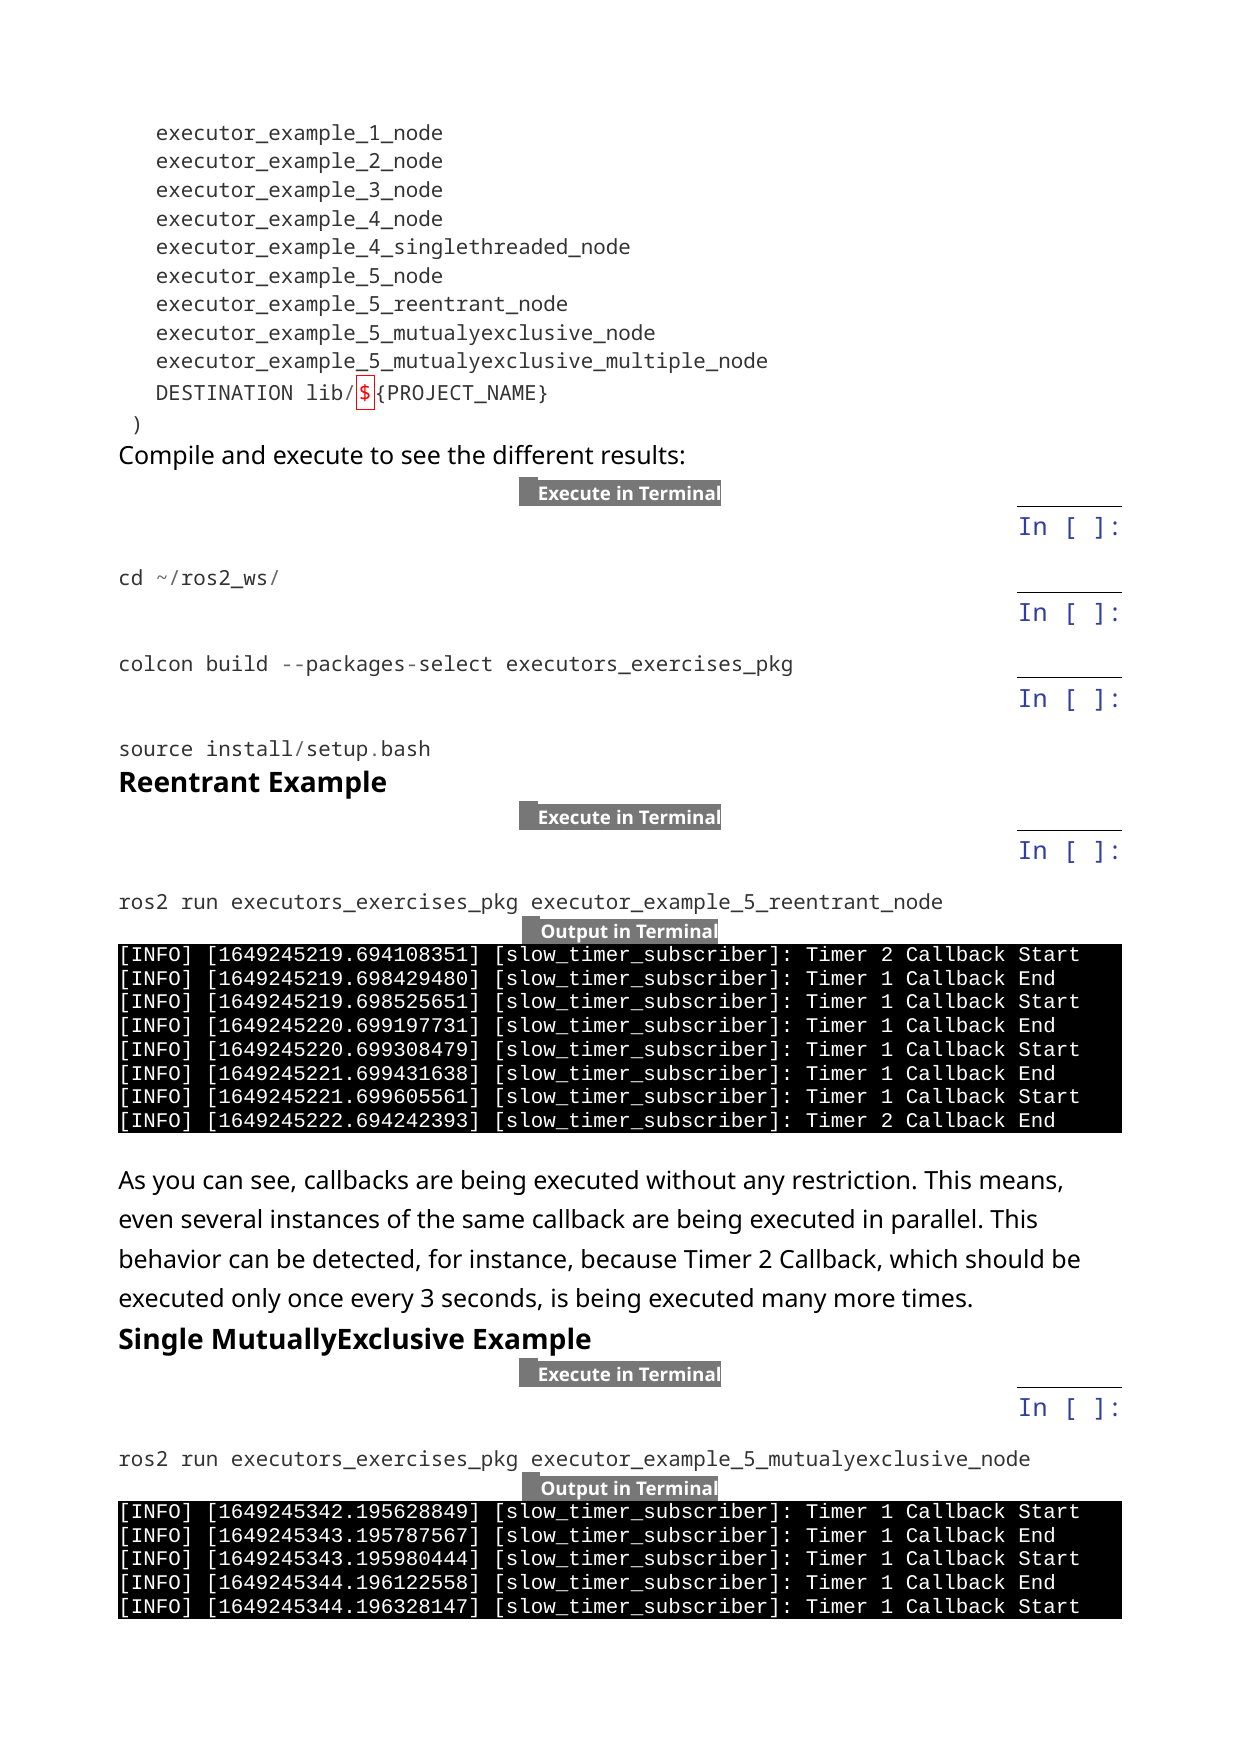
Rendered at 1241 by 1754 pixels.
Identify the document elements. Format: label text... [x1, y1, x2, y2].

text [INFO] [1649245221.699431638] [slow_timer_subscriber]: Timer 1 Callback End [118, 1062, 1122, 1086]
text In [ ]: [118, 506, 1122, 543]
text executor_example_1_node [118, 118, 1122, 147]
text [INFO] [1649245342.195628849] [slow_timer_subscriber]: Timer 1 Callback Start [118, 1501, 1122, 1525]
text [INFO] [1649245219.694108351] [slow_timer_subscriber]: Timer 2 Callback Start [118, 944, 1122, 968]
text executor_example_4_node [118, 204, 1122, 232]
subtitle Single MutuallyExclusive Example [118, 1319, 1122, 1358]
text executor_example_2_node [118, 147, 1122, 175]
text [INFO] [1649245219.698429480] [slow_timer_subscriber]: Timer 1 Callback End [118, 968, 1122, 992]
text [INFO] [1649245219.698525651] [slow_timer_subscriber]: Timer 1 Callback Start [118, 992, 1122, 1015]
text [INFO] [1649245343.195980444] [slow_timer_subscriber]: Timer 1 Callback Start [118, 1548, 1122, 1572]
text In [ ]: [118, 1387, 1122, 1424]
text [INFO] [1649245344.196328147] [slow_timer_subscriber]: Timer 1 Callback Start [118, 1596, 1122, 1619]
text source install/setup.bash [118, 734, 1122, 763]
subtitle Reentrant Example [118, 763, 1122, 801]
text [INFO] [1649245222.694242393] [slow_timer_subscriber]: Timer 2 Callback End [118, 1110, 1122, 1133]
text ros2 run executors_exercises_pkg executor_example_5_mutualyexclusive_node [118, 1444, 1122, 1472]
text As you can see, callbacks are being executed without any restriction. This means, even several instances of the same callback are being executed in parallel. This behavior can be detected, for instance, because Timer 2 Callback, which should be executed only once every 3 seconds, is being executed many more times. [118, 1163, 1122, 1314]
text ros2 run executors_exercises_pkg executor_example_5_reentrant_node [118, 887, 1122, 916]
text Output in Terminal [118, 916, 1122, 944]
text [INFO] [1649245343.195787567] [slow_timer_subscriber]: Timer 1 Callback End [118, 1525, 1122, 1548]
text [INFO] [1649245220.699197731] [slow_timer_subscriber]: Timer 1 Callback End [118, 1015, 1122, 1039]
text executor_example_3_node [118, 175, 1122, 204]
text colcon build --packages-select executors_exercises_pkg [118, 649, 1122, 677]
text DESTINATION lib/ [118, 375, 356, 409]
text Execute in Terminal [118, 801, 1122, 830]
text In [ ]: [118, 592, 1122, 629]
text executor_example_5_mutualyexclusive_multiple_node [118, 346, 1122, 375]
text Compile and execute to see the different results: [118, 438, 1122, 472]
text Execute in Terminal [118, 477, 1122, 506]
text Execute in Terminal [118, 1358, 1122, 1387]
text {PROJECT_NAME} [375, 375, 1122, 409]
text [INFO] [1649245221.699605561] [slow_timer_subscriber]: Timer 1 Callback Start [118, 1086, 1122, 1110]
text In [ ]: [118, 677, 1122, 714]
text Output in Terminal [118, 1472, 1122, 1501]
text cd ~/ros2_ws/ [118, 563, 1122, 592]
text executor_example_4_singlethreaded_node [118, 232, 1122, 261]
text [INFO] [1649245344.196122558] [slow_timer_subscriber]: Timer 1 Callback End [118, 1572, 1122, 1596]
text executor_example_5_mutualyexclusive_node [118, 318, 1122, 346]
text $ [357, 376, 374, 409]
text executor_example_5_reentrant_node [118, 289, 1122, 318]
text executor_example_5_node [118, 261, 1122, 289]
text ) [118, 409, 1122, 438]
text [INFO] [1649245220.699308479] [slow_timer_subscriber]: Timer 1 Callback Start [118, 1039, 1122, 1062]
text In [ ]: [118, 830, 1122, 867]
